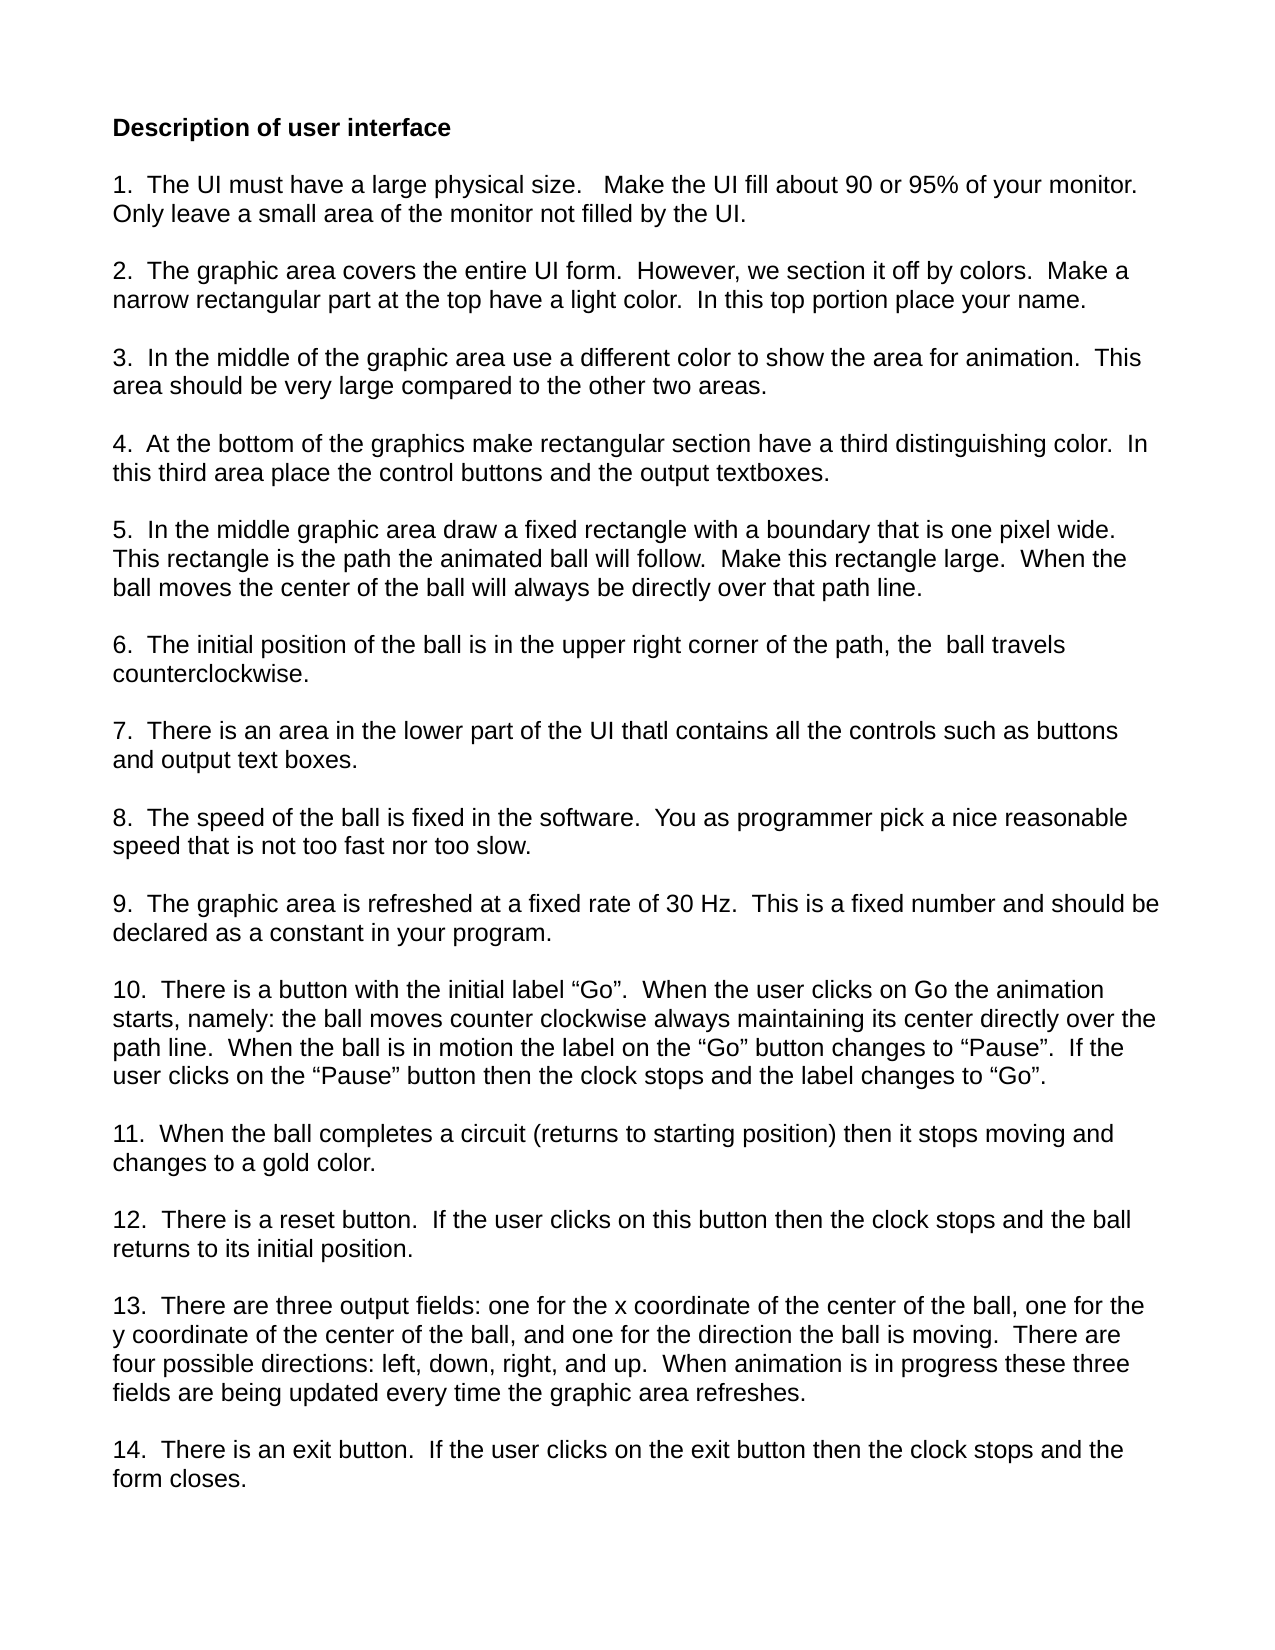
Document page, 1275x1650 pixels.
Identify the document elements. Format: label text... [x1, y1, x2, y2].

text 12. There is a reset button. If the user clicks on this button then the clock stops and the ball returns to its initial position. [112, 1205, 1162, 1262]
text 8. The speed of the ball is fixed in the software. You as programmer pick a nice reasonable speed that is not too fast nor too slow. [112, 802, 1162, 860]
text 14. There is an exit button. If the user clicks on the exit button then the clock stops and the form closes. [112, 1435, 1162, 1492]
text 3. In the middle of the graphic area use a different color to show the area for animation. This area should be very large compared to the other two areas. [112, 342, 1162, 400]
text 9. The graphic area is refreshed at a fixed rate of 30 Hz. This is a fixed number and should be declared as a constant in your program. [112, 889, 1162, 946]
text 1. The UI must have a large physical size. Make the UI fill about 90 or 95% of your monitor. Only leave a small area of the monitor not filled by the UI. [112, 170, 1162, 227]
text 5. In the middle graphic area draw a fixed rectangle with a boundary that is one pixel wide. This rectangle is the path the animated ball will follow. Make this rectangle large. When the ball moves the center of the ball will always be directly over that path line. [112, 515, 1162, 601]
text 13. There are three output fields: one for the x coordinate of the center of the ball, one for the y coordinate of the center of the ball, and one for the direction the ball is moving. There are four possible directions: left, down, right, and up. When animation is in progress these three fields are being updated every time the graphic area refreshes. [112, 1291, 1162, 1406]
text 6. The initial position of the ball is in the upper right corner of the path, the ball travels counterclockwise. [112, 630, 1162, 687]
text 2. The graphic area covers the entire UI form. However, we section it off by colors. Make a narrow rectangular part at the top have a light color. In this top portion place your name. [112, 256, 1162, 314]
text 4. At the bottom of the graphics make rectangular section have a third distinguishing color. In this third area place the control buttons and the output textboxes. [112, 429, 1162, 486]
text 10. There is a button with the initial label “Go”. When the user clicks on Go the animation starts, namely: the ball moves counter clockwise always maintaining its center directly over the path line. When the ball is in motion the label on the “Go” button changes to “Pause”. If the user clicks on the “Pause” button then the clock stops and the label changes to “Go”. [112, 975, 1162, 1090]
text 7. There is an area in the lower part of the UI thatl contains all the controls such as buttons and output text boxes. [112, 716, 1162, 774]
text 11. When the ball completes a circuit (returns to starting position) then it stops moving and changes to a gold color. [112, 1119, 1162, 1176]
text Description of user interface [112, 112, 1162, 141]
